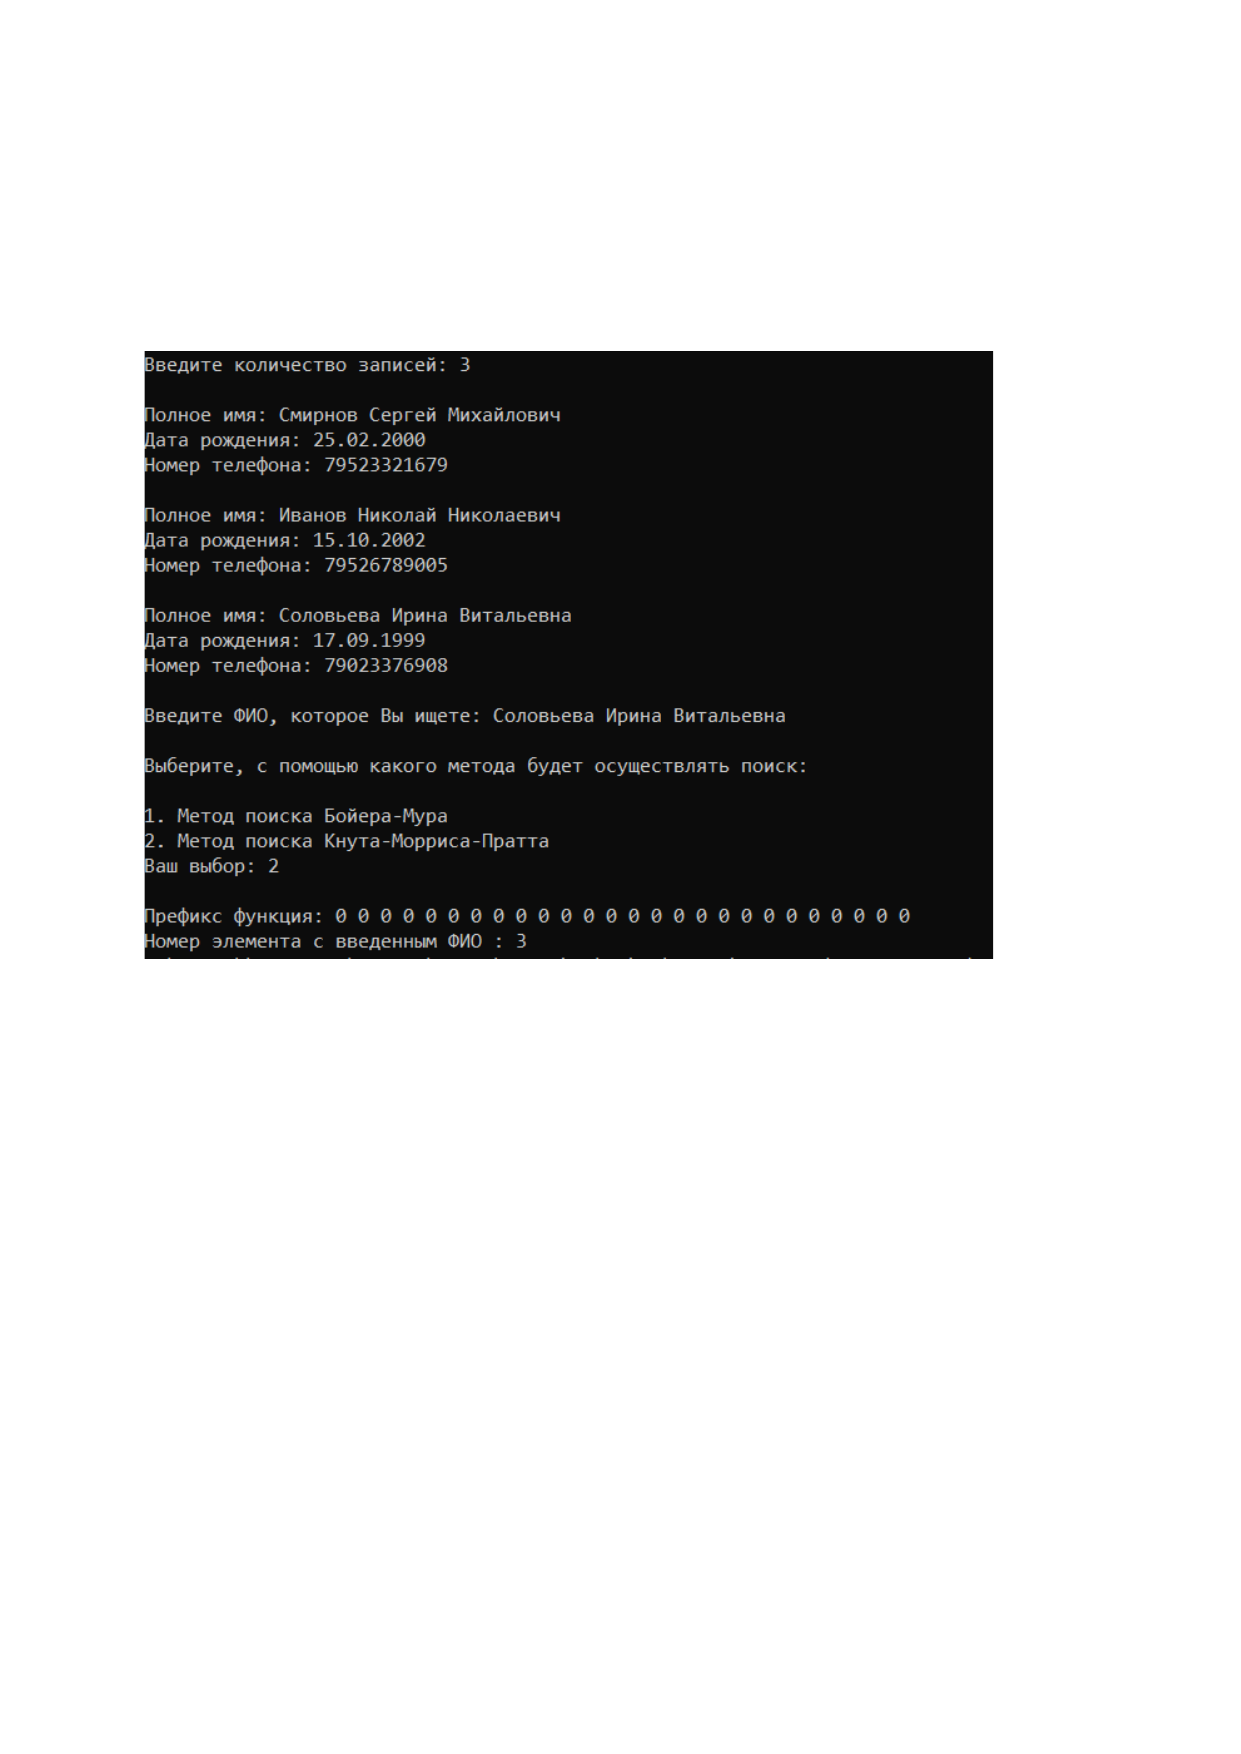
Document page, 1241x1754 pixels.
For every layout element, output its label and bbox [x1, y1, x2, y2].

picture [144, 351, 994, 959]
